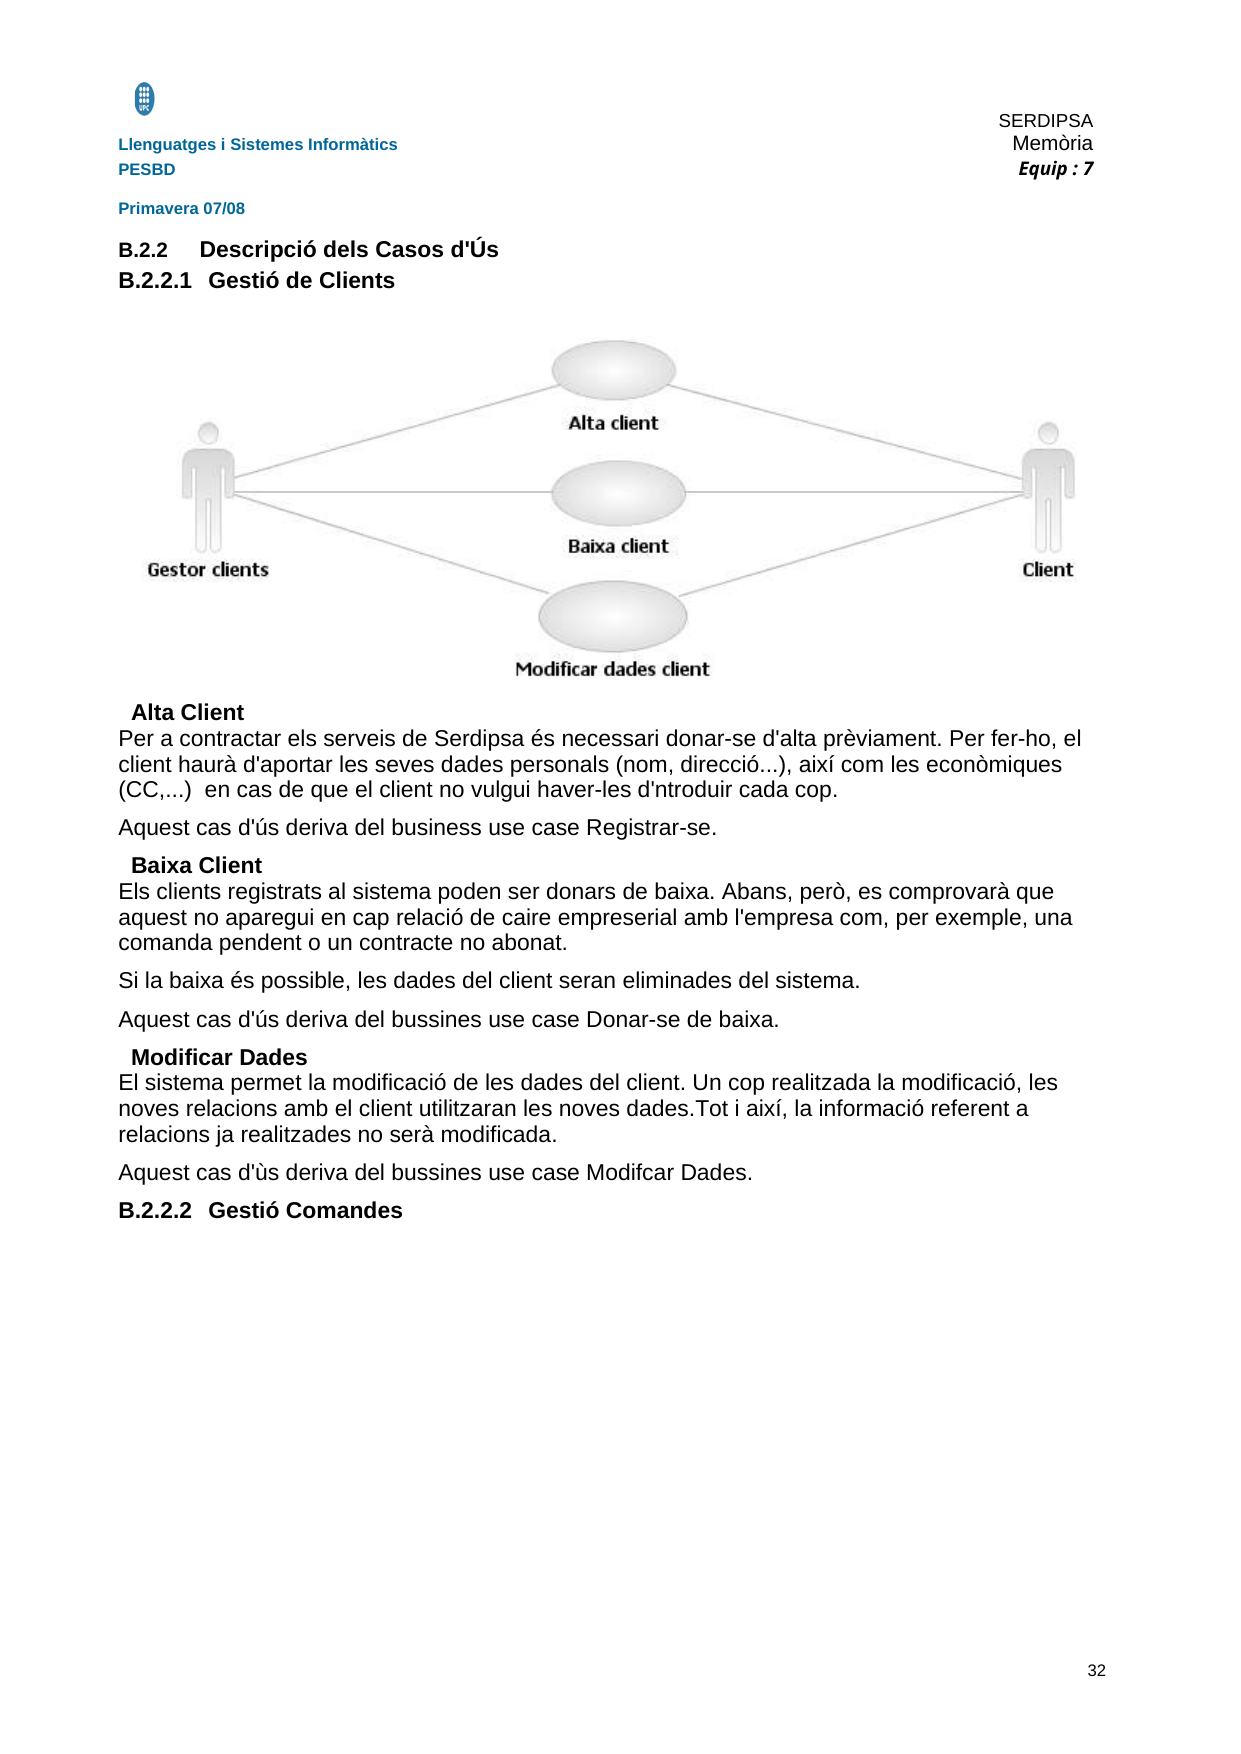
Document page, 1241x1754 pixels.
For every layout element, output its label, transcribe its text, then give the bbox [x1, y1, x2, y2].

text Els clients registrats al sistema poden ser donars de baixa. Abans, però, es comprovarà que aquest no aparegui en cap relació de caire empreserial amb l'empresa com, per exemple, una comanda pendent o un contracte no abonat. [118, 879, 1106, 956]
text Aquest cas d'ús deriva del business use case Registrar-se. [118, 815, 1106, 841]
text Aquest cas d'ús deriva del bussines use case Donar-se de baixa. [118, 1006, 1106, 1032]
picture [118, 301, 1107, 701]
subtitle Gestió de Clients [118, 268, 1106, 294]
text Si la baixa és possible, les dades del client seran eliminades del sistema. [118, 968, 1106, 994]
subtitle Alta Client [118, 701, 1106, 726]
subtitle Descripció dels Casos d'Ús [118, 236, 1106, 262]
subtitle Baixa Client [118, 853, 1106, 879]
text Aquest cas d'ùs deriva del bussines use case Modifcar Dades. [118, 1159, 1106, 1185]
text El sistema permet la modificació de les dades del client. Un cop realitzada la modificació, les noves relacions amb el client utilitzaran les noves dades.Tot i així, la informació referent a relacions ja realitzades no serà modificada. [118, 1070, 1106, 1147]
text Per a contractar els serveis de Serdipsa és necessari donar-se d'alta prèviament. Per fer-ho, el client haurà d'aportar les seves dades personals (nom, direcció...), així com les econòmiques (CC,...) en cas de que el client no vulgui haver-les d'ntroduir cada cop. [118, 726, 1106, 803]
subtitle Gestió Comandes [118, 1198, 1106, 1223]
subtitle Modificar Dades [118, 1044, 1106, 1070]
